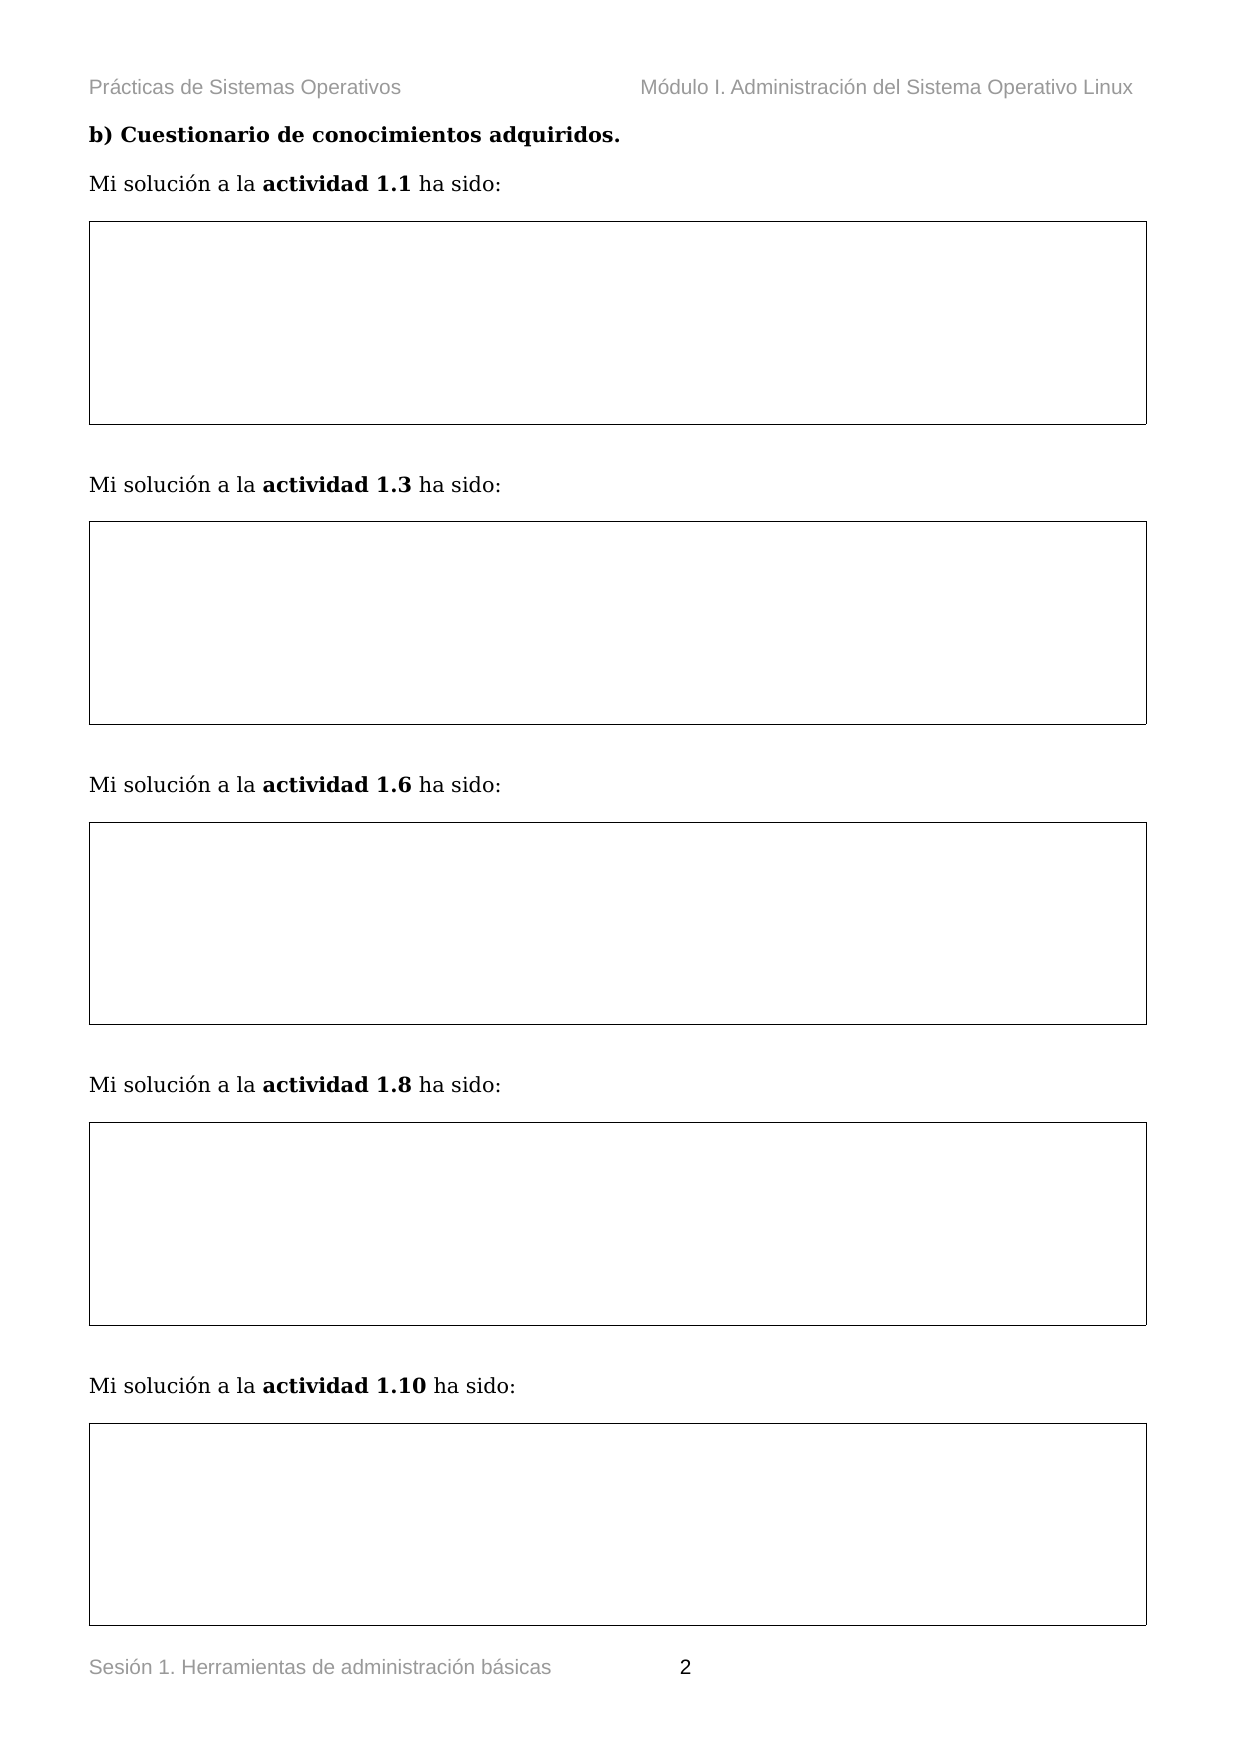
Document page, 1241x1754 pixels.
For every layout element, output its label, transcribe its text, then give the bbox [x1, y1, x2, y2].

table_header [90, 222, 1146, 424]
text Mi solución a la actividad 1.6 ha sido: [89, 773, 1146, 797]
text b) Cuestionario de conocimientos adquiridos. [89, 123, 1146, 148]
text Mi solución a la actividad 1.8 ha sido: [89, 1073, 1146, 1098]
table_header [90, 823, 1146, 1024]
table_header [90, 1424, 1146, 1625]
table_header [90, 1123, 1146, 1325]
text Mi solución a la actividad 1.10 ha sido: [89, 1373, 1146, 1398]
text Mi solución a la actividad 1.3 ha sido: [89, 472, 1146, 497]
text Mi solución a la actividad 1.1 ha sido: [89, 172, 1146, 197]
table_header [90, 522, 1146, 724]
